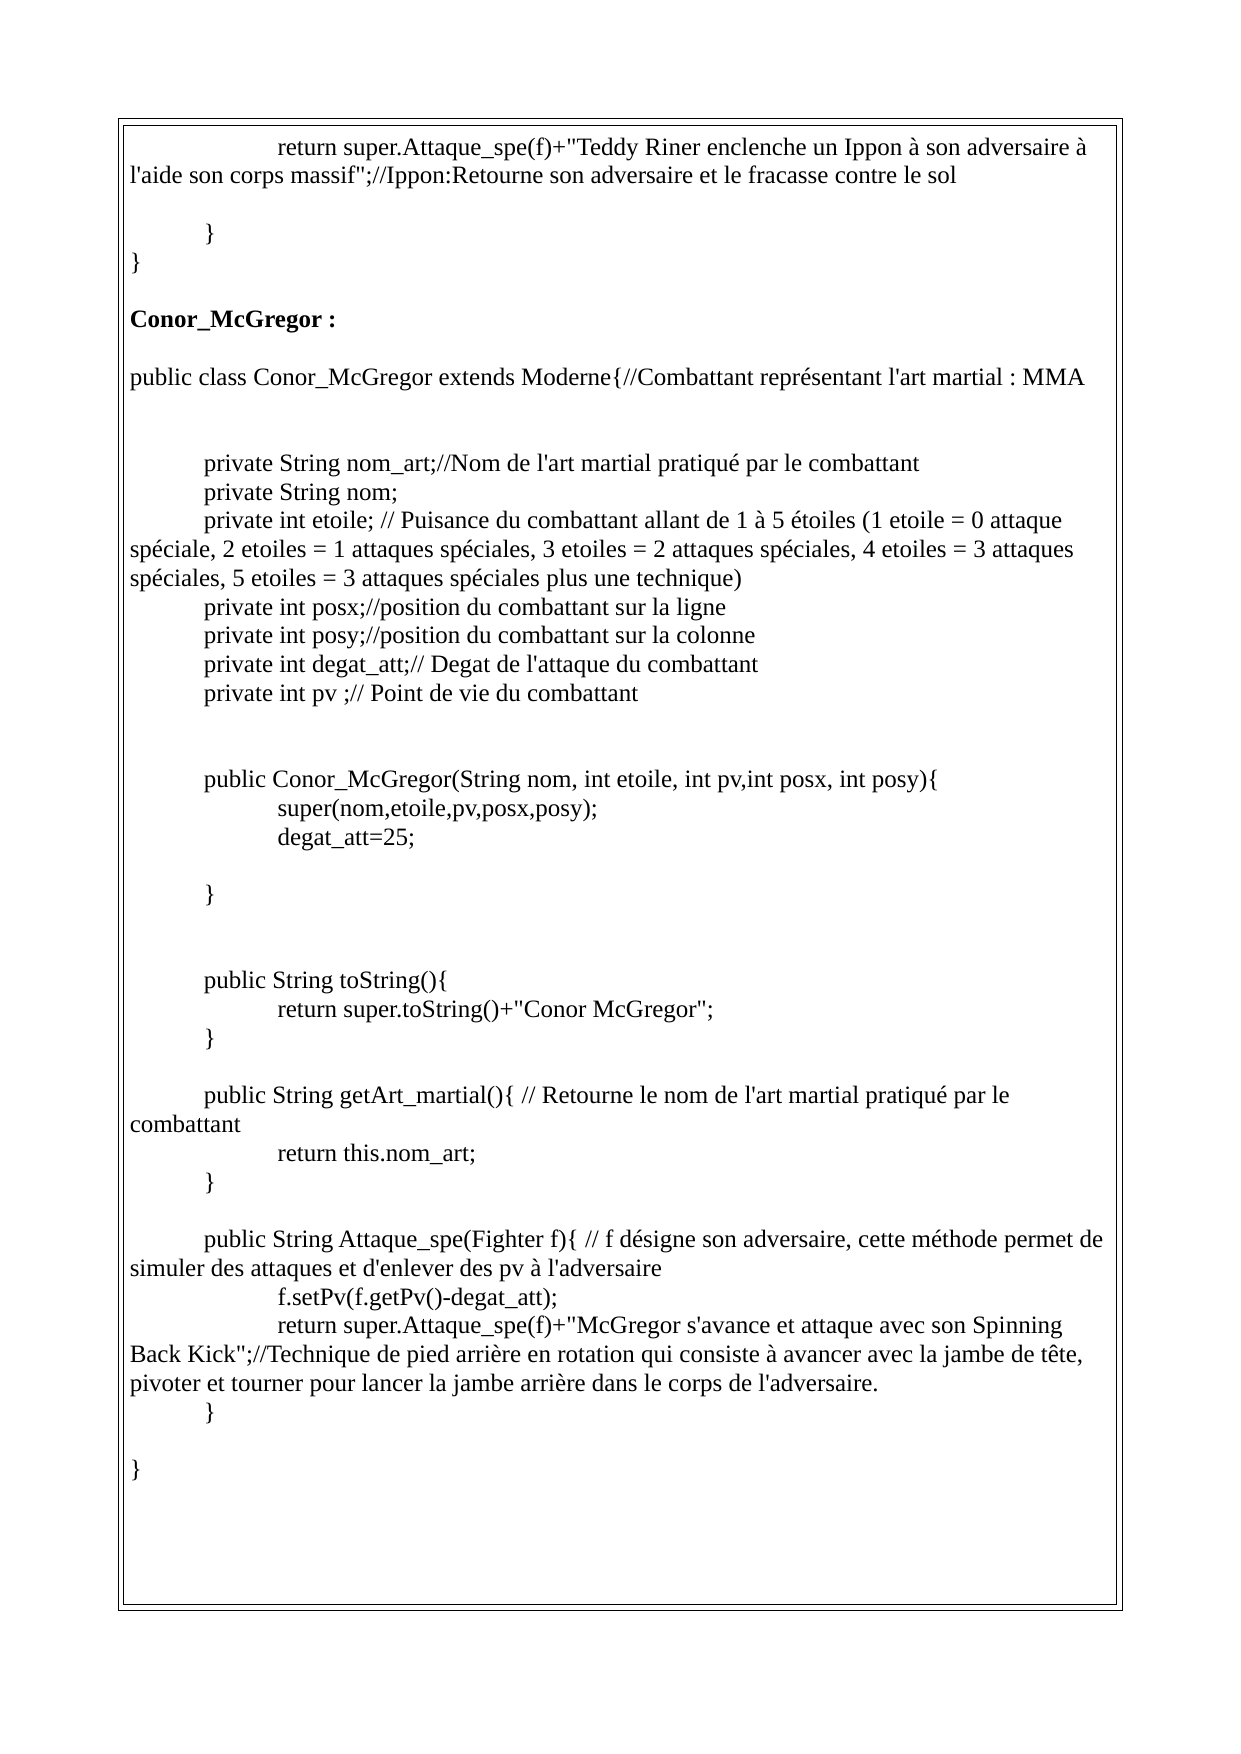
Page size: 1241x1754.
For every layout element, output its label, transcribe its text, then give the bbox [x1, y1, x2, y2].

table_header return super.Attaque_spe(f)+"Teddy Riner enclenche un Ippon à son adversaire à l'aide son corps massif";//Ippon:Retourne son adversaire et le fracasse contre le sol } } Conor_McGregor : public class Conor_McGregor extends Moderne{//Combattant représentant l'art martial : MMA private String nom_art;//Nom de l'art martial pratiqué par le combattant private String nom; private int etoile; // Puisance du combattant allant de 1 à 5 étoiles (1 etoile = 0 attaque spéciale, 2 etoiles = 1 attaques spéciales, 3 etoiles = 2 attaques spéciales, 4 etoiles = 3 attaques spéciales, 5 etoiles = 3 attaques spéciales plus une technique) private int posx;//position du combattant sur la ligne private int posy;//position du combattant sur la colonne private int degat_att;// Degat de l'attaque du combattant private int pv ;// Point de vie du combattant public Conor_McGregor(String nom, int etoile, int pv,int posx, int posy){ super(nom,etoile,pv,posx,posy); degat_att=25; } public String toString(){ return super.toString()+"Conor McGregor"; } public String getArt_martial(){ // Retourne le nom de l'art martial pratiqué par le combattant return this.nom_art; } public String Attaque_spe(Fighter f){ // f désigne son adversaire, cette méthode permet de simuler des attaques et d'enlever des pv à l'adversaire f.setPv(f.getPv()-degat_att); return super.Attaque_spe(f)+"McGregor s'avance et attaque avec son Spinning Back Kick";//Technique de pied arrière en rotation qui consiste à avancer avec la jambe de tête, pivoter et tourner pour lancer la jambe arrière dans le corps de l'adversaire. } } [124, 126, 1116, 1604]
table_header Copier / coller vos classes et interfaces à partir d'ici : [119, 119, 1122, 1610]
